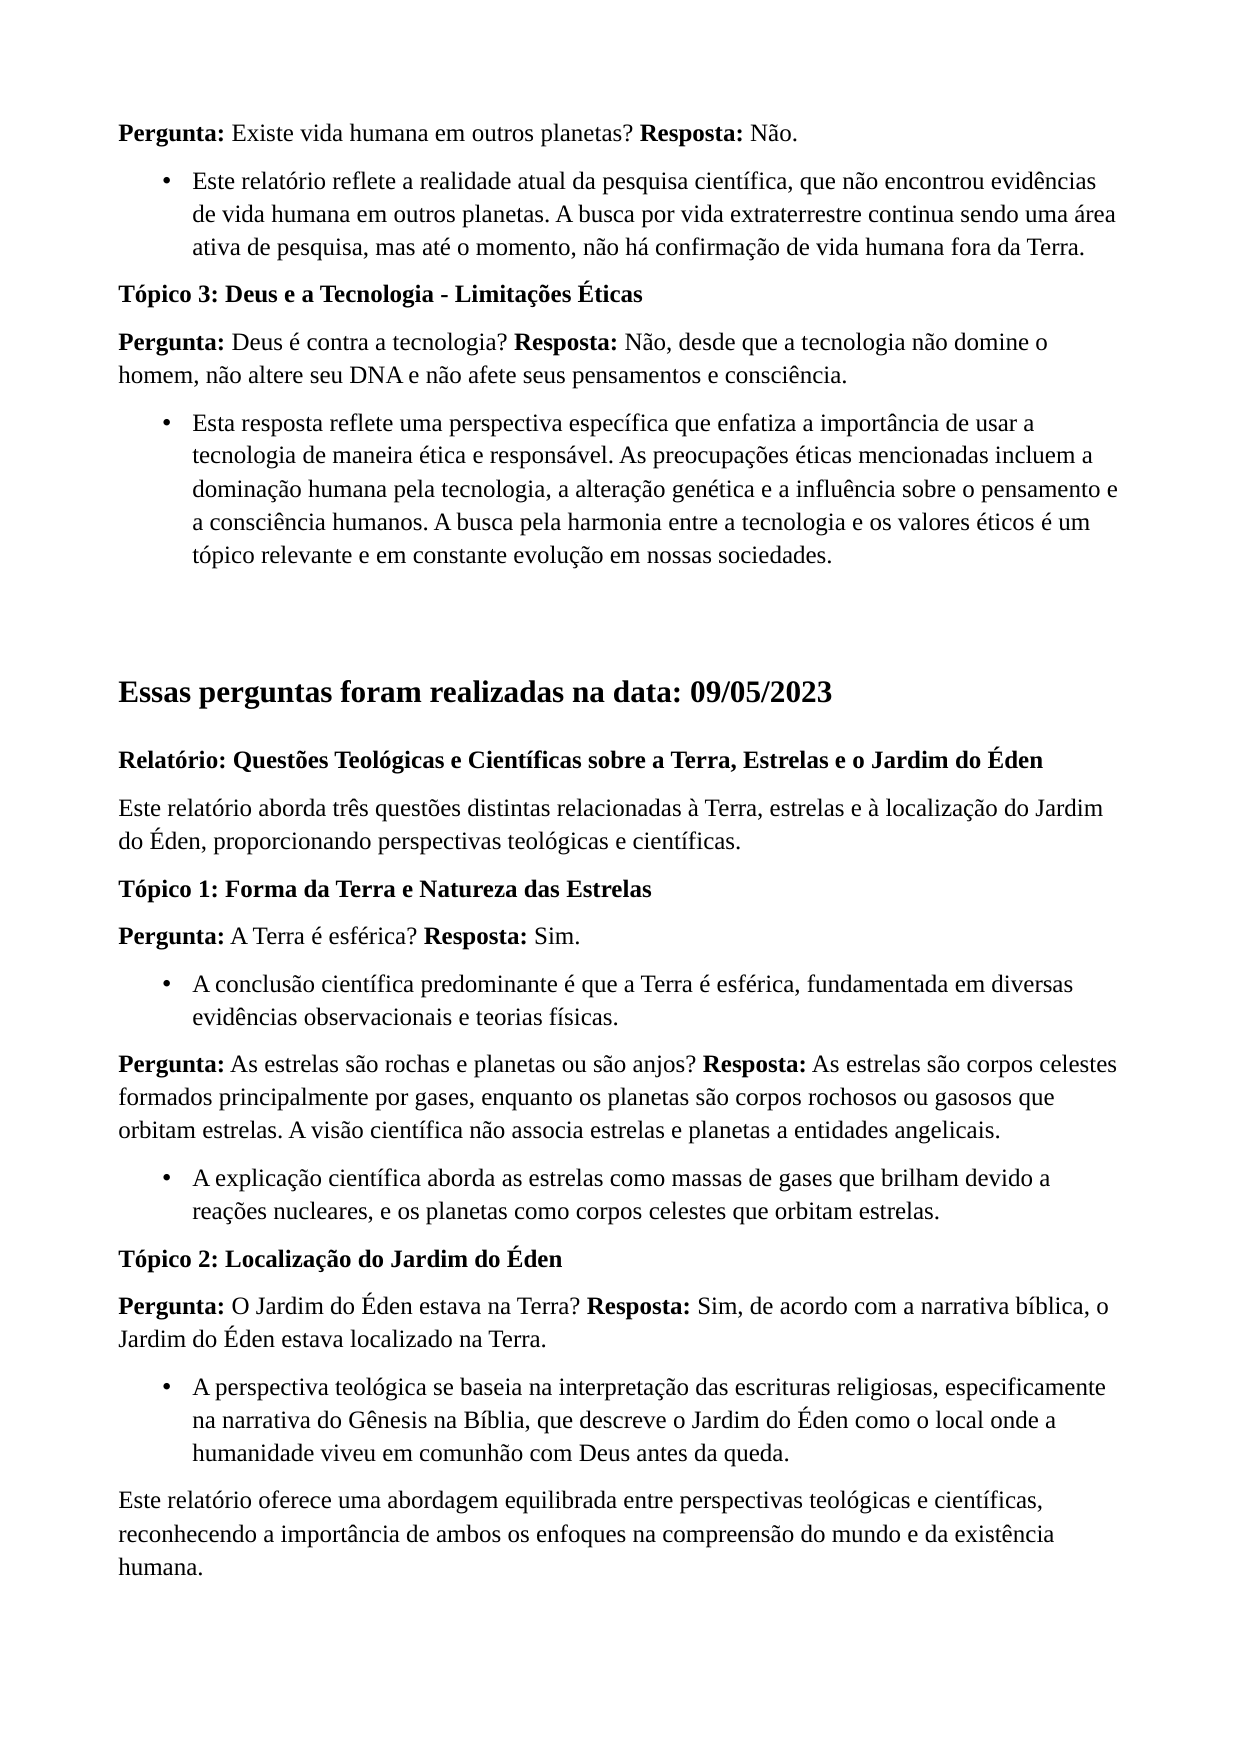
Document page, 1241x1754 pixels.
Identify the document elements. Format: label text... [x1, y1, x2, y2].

text Essas perguntas foram realizadas na data: 09/05/2023 [118, 673, 1122, 709]
list A perspectiva teológica se baseia na interpretação das escrituras religiosas, especificamente na narrativa do Gênesis na Bíblia, que descreve o Jardim do Éden como o local onde a humanidade viveu em comunhão com Deus antes da queda. [162, 1372, 1122, 1467]
text Este relatório oferece uma abordagem equilibrada entre perspectivas teológicas e científicas, reconhecendo a importância de ambos os enfoques na compreensão do mundo e da existência humana. [118, 1486, 1122, 1580]
text Pergunta: O Jardim do Éden estava na Terra? Resposta: Sim, de acordo com a narrativa bíblica, o Jardim do Éden estava localizado na Terra. [118, 1291, 1122, 1353]
list A conclusão científica predominante é que a Terra é esférica, fundamentada em diversas evidências observacionais e teorias físicas. [162, 969, 1122, 1031]
text Pergunta: A Terra é esférica? Resposta: Sim. [118, 921, 1122, 950]
list Este relatório reflete a realidade atual da pesquisa científica, que não encontrou evidências de vida humana em outros planetas. A busca por vida extraterrestre continua sendo uma área ativa de pesquisa, mas até o momento, não há confirmação de vida humana fora da Terra. [162, 166, 1122, 261]
text Tópico 2: Localização do Jardim do Éden [118, 1244, 1122, 1272]
text Tópico 1: Forma da Terra e Natureza das Estrelas [118, 874, 1122, 902]
list A explicação científica aborda as estrelas como massas de gases que brilham devido a reações nucleares, e os planetas como corpos celestes que orbitam estrelas. [162, 1163, 1122, 1225]
text Relatório: Questões Teológicas e Científicas sobre a Terra, Estrelas e o Jardim do Éden [118, 745, 1122, 774]
text Tópico 3: Deus e a Tecnologia - Limitações Éticas [118, 279, 1122, 308]
text Pergunta: Existe vida humana em outros planetas? Resposta: Não. [118, 118, 1122, 147]
text Pergunta: Deus é contra a tecnologia? Resposta: Não, desde que a tecnologia não domine o homem, não altere seu DNA e não afete seus pensamentos e consciência. [118, 327, 1122, 389]
text Este relatório aborda três questões distintas relacionadas à Terra, estrelas e à localização do Jardim do Éden, proporcionando perspectivas teológicas e científicas. [118, 793, 1122, 855]
text Pergunta: As estrelas são rochas e planetas ou são anjos? Resposta: As estrelas são corpos celestes formados principalmente por gases, enquanto os planetas são corpos rochosos ou gasosos que orbitam estrelas. A visão científica não associa estrelas e planetas a entidades angelicais. [118, 1049, 1122, 1144]
list Esta resposta reflete uma perspectiva específica que enfatiza a importância de usar a tecnologia de maneira ética e responsável. As preocupações éticas mencionadas incluem a dominação humana pela tecnologia, a alteração genética e a influência sobre o pensamento e a consciência humanos. A busca pela harmonia entre a tecnologia e os valores éticos é um tópico relevante e em constante evolução em nossas sociedades. [162, 408, 1122, 568]
